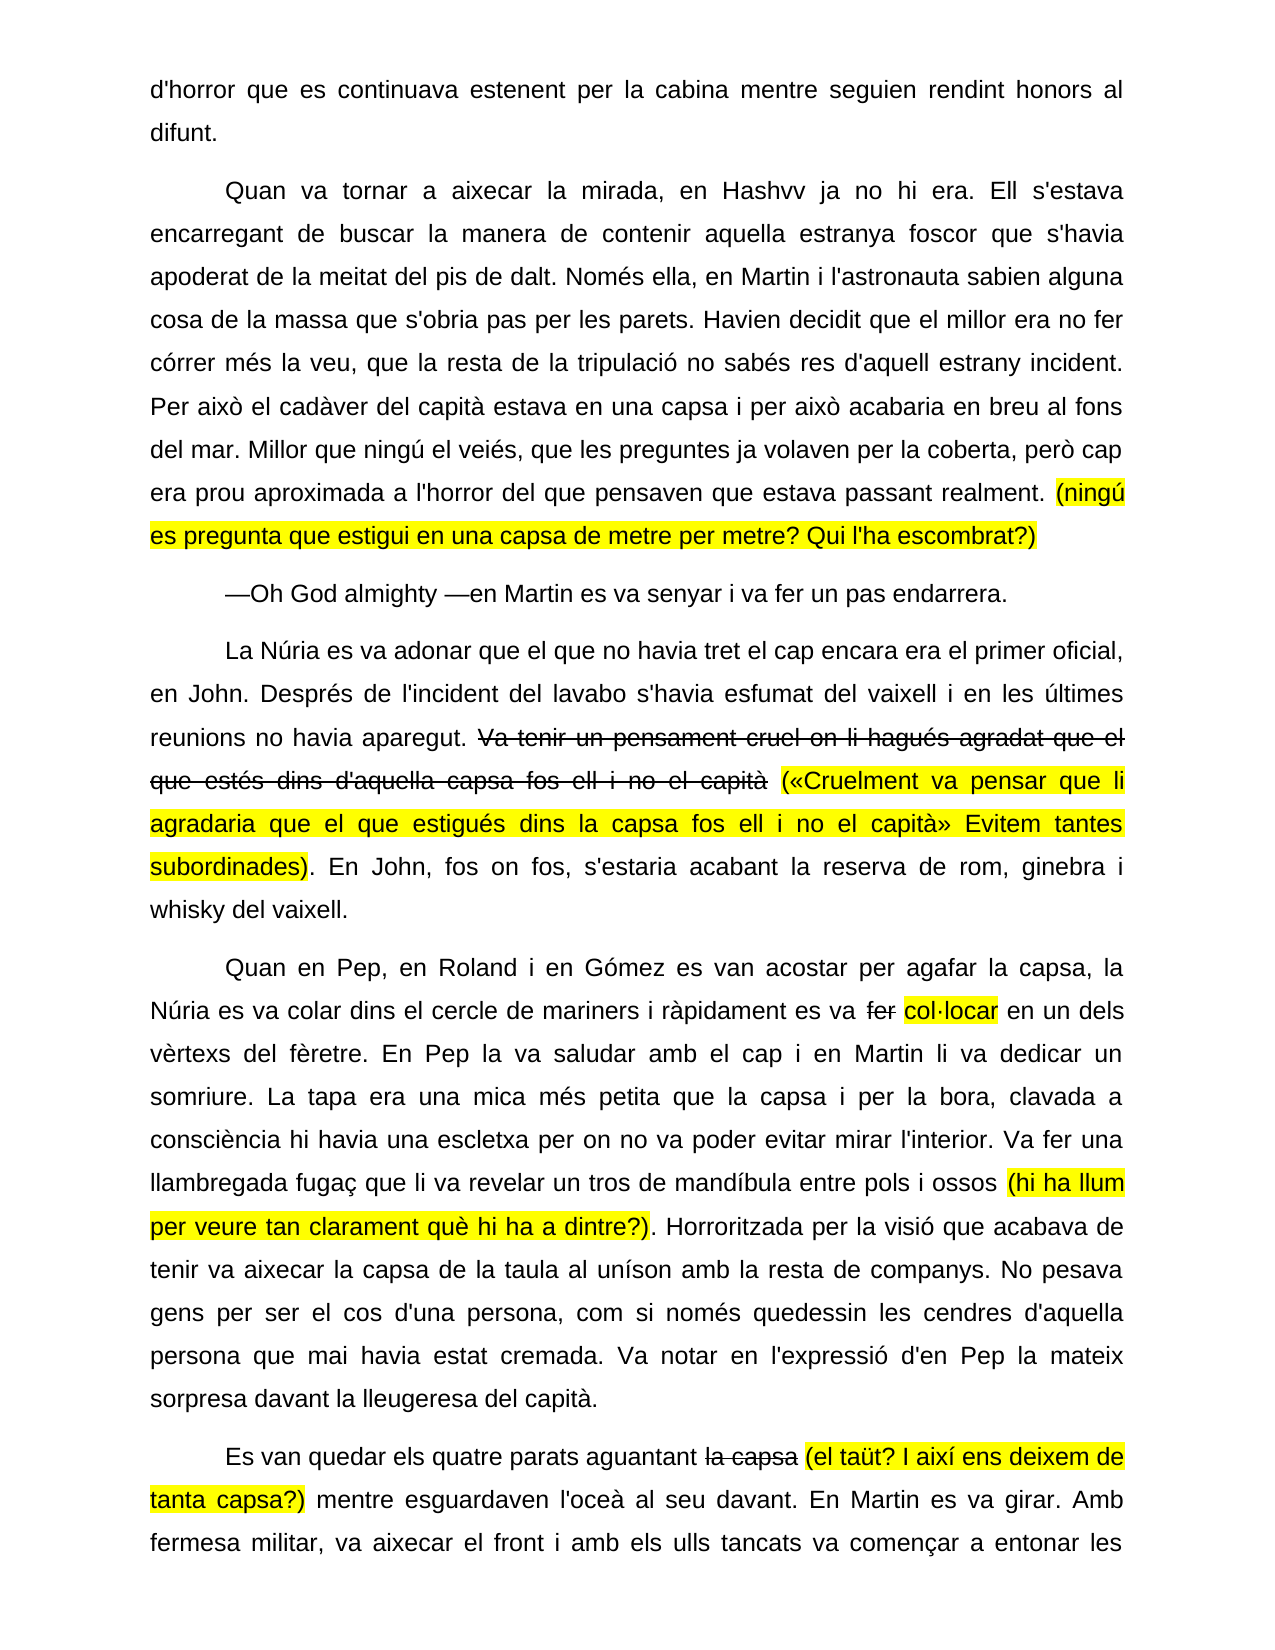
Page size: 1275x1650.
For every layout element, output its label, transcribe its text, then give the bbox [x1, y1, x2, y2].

text Quan va tornar a aixecar la mirada, en Hashvv ja no hi era. Ell s'estava encarregant de buscar la manera de contenir aquella estranya foscor que s'havia apoderat de la meitat del pis de dalt. Només ella, en Martin i l'astronauta sabien alguna cosa de la massa que s'obria pas per les parets. Havien decidit que el millor era no fer córrer més la veu, que la resta de la tripulació no sabés res d'aquell estrany incident. Per això el cadàver del capità estava en una capsa i per això acabaria en breu al fons del mar. Millor que ningú el veiés, que les preguntes ja volaven per la coberta, però cap era prou aproximada a l'horror del que pensaven que estava passant realment. (ningú es pregunta que estigui en una capsa de metre per metre? Qui l'ha escombrat?) [150, 176, 1125, 549]
text La Núria es va adonar que el que no havia tret el cap encara era el primer oficial, en John. Després de l'incident del lavabo s'havia esfumat del vaixell i en les últimes reunions no havia aparegut. Va tenir un pensament cruel on li hagués agradat que el que estés dins d'aquella capsa fos ell i no el capità («Cruelment va pensar que li agradaria que el que estigués dins la capsa fos ell i no el capità» Evitem tantes subordinades). En John, fos on fos, s'estaria acabant la reserva de rom, ginebra i whisky del vaixell. [150, 636, 1125, 924]
text —Oh God almighty —en Martin es va senyar i va fer un pas endarrera. [150, 578, 1125, 607]
text Es van quedar els quatre parats aguantant la capsa (el taüt? I així ens deixem de tanta capsa?) mentre esguardaven l'oceà al seu davant. En Martin es va girar. Amb fermesa militar, va aixecar el front i amb els ulls tancats va començar a entonar les [150, 1442, 1125, 1557]
text d'horror que es continuava estenent per la cabina mentre seguien rendint honors al difunt. [150, 75, 1125, 147]
text Quan en Pep, en Roland i en Gómez es van acostar per agafar la capsa, la Núria es va colar dins el cercle de mariners i ràpidament es va fer col·locar en un dels vèrtexs del fèretre. En Pep la va saludar amb el cap i en Martin li va dedicar un somriure. La tapa era una mica més petita que la capsa i per la bora, clavada a consciència hi havia una escletxa per on no va poder evitar mirar l'interior. Va fer una llambregada fugaç que li va revelar un tros de mandíbula entre pols i ossos (hi ha llum per veure tan clarament què hi ha a dintre?). Horroritzada per la visió que acabava de tenir va aixecar la capsa de la taula al uníson amb la resta de companys. No pesava gens per ser el cos d'una persona, com si només quedessin les cendres d'aquella persona que mai havia estat cremada. Va notar en l'expressió d'en Pep la mateix sorpresa davant la lleugeresa del capità. [150, 953, 1125, 1413]
